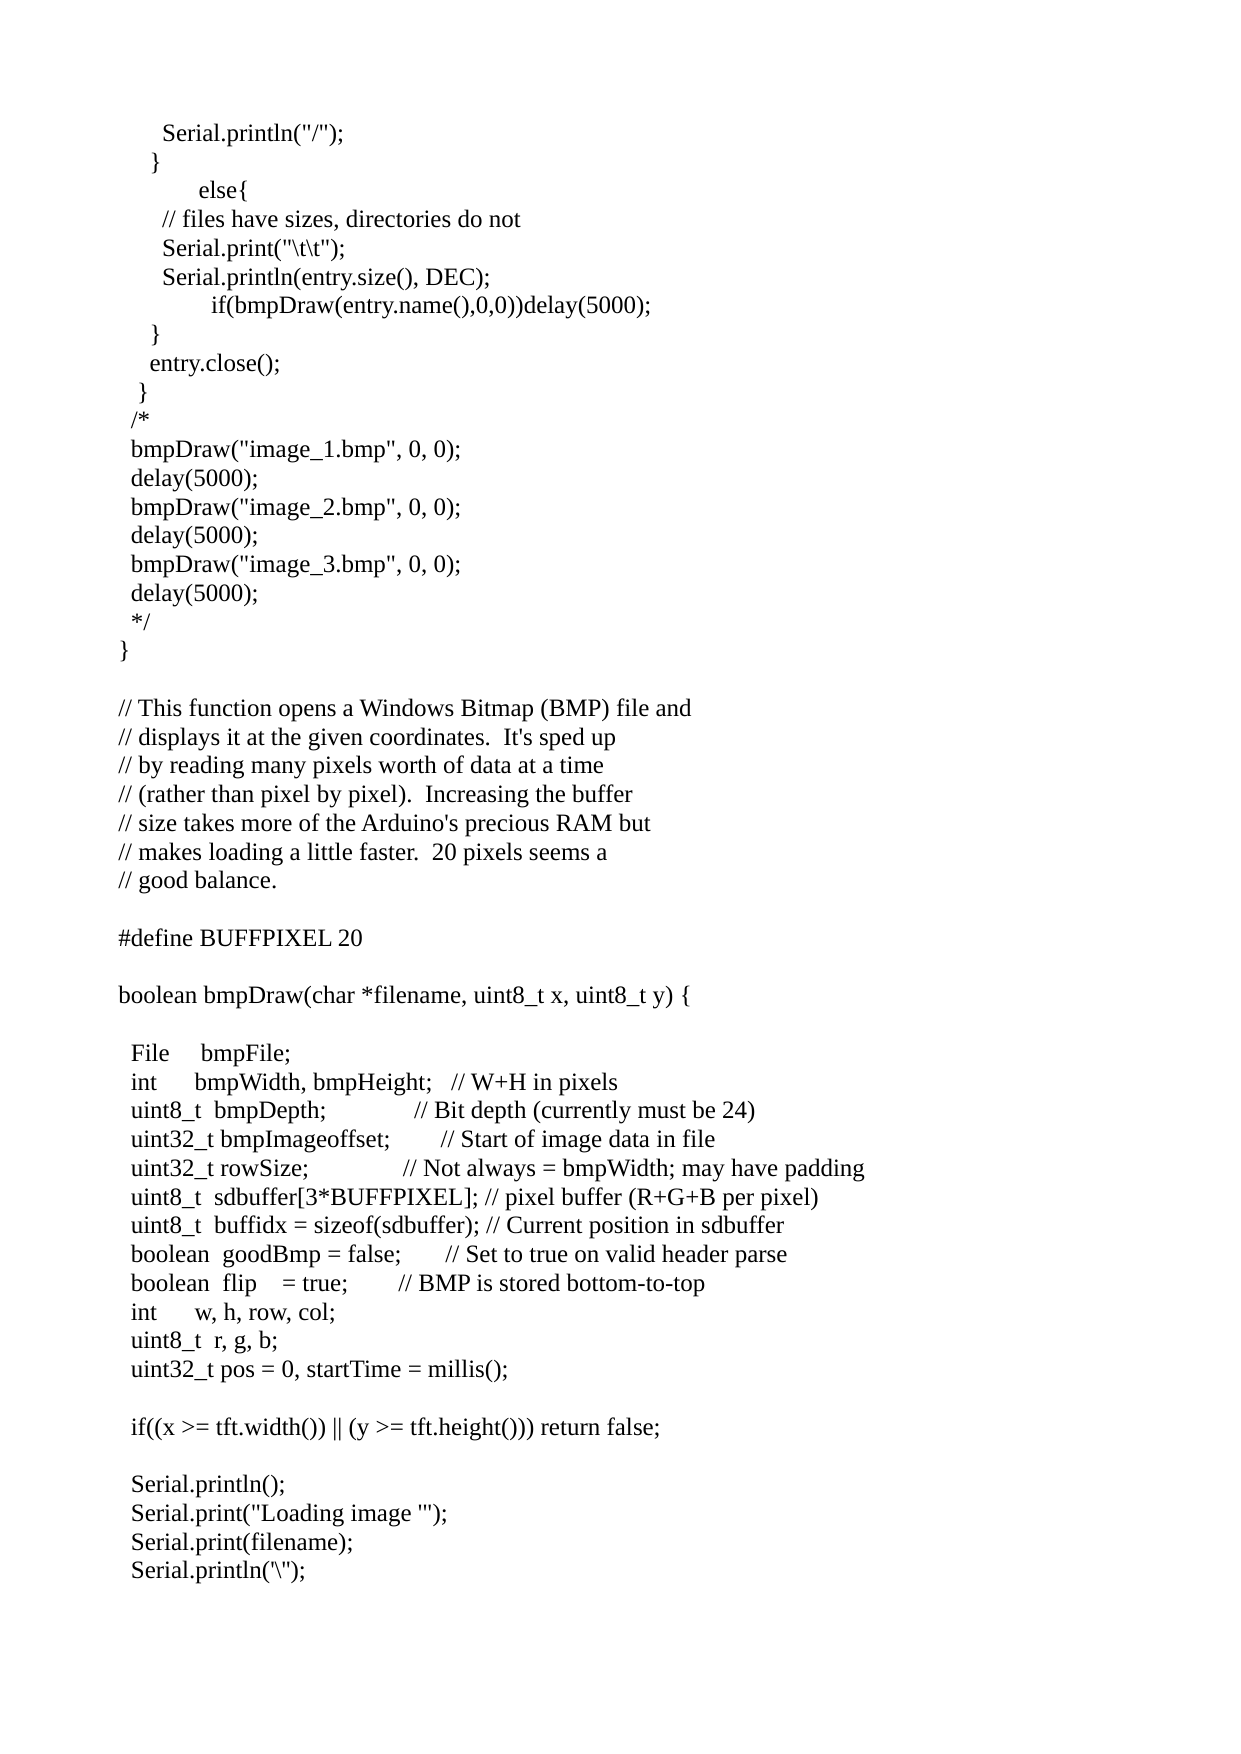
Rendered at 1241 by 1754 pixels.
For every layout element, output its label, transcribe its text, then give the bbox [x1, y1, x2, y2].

text boolean bmpDraw(char *filename, uint8_t x, uint8_t y) { [118, 981, 1122, 1009]
text boolean goodBmp = false; // Set to true on valid header parse [118, 1239, 1122, 1268]
text Serial.println("/"); [118, 118, 1122, 147]
text */ [118, 607, 1122, 636]
text delay(5000); [118, 521, 1122, 549]
text // (rather than pixel by pixel). Increasing the buffer [118, 779, 1122, 808]
text // This function opens a Windows Bitmap (BMP) file and [118, 693, 1122, 722]
text int bmpWidth, bmpHeight; // W+H in pixels [118, 1067, 1122, 1096]
text bmpDraw("image_3.bmp", 0, 0); [118, 549, 1122, 578]
text Serial.println(); [118, 1469, 1122, 1498]
text #define BUFFPIXEL 20 [118, 923, 1122, 952]
text uint8_t bmpDepth; // Bit depth (currently must be 24) [118, 1096, 1122, 1124]
text Serial.print("Loading image '"); [118, 1498, 1122, 1527]
text entry.close(); [118, 348, 1122, 377]
text boolean flip = true; // BMP is stored bottom-to-top [118, 1268, 1122, 1297]
text delay(5000); [118, 463, 1122, 492]
text delay(5000); [118, 578, 1122, 607]
text bmpDraw("image_1.bmp", 0, 0); [118, 434, 1122, 463]
text Serial.println('\''); [118, 1556, 1122, 1584]
text else{ [118, 176, 1122, 204]
text // size takes more of the Arduino's precious RAM but [118, 808, 1122, 837]
text /* [118, 406, 1122, 434]
text // by reading many pixels worth of data at a time [118, 751, 1122, 779]
text uint32_t rowSize; // Not always = bmpWidth; may have padding [118, 1153, 1122, 1182]
text uint32_t bmpImageoffset; // Start of image data in file [118, 1124, 1122, 1153]
text if((x >= tft.width()) || (y >= tft.height())) return false; [118, 1412, 1122, 1441]
text } [118, 147, 1122, 176]
text bmpDraw("image_2.bmp", 0, 0); [118, 492, 1122, 521]
text // good balance. [118, 866, 1122, 894]
text uint8_t buffidx = sizeof(sdbuffer); // Current position in sdbuffer [118, 1211, 1122, 1239]
text uint8_t r, g, b; [118, 1326, 1122, 1354]
text Serial.print("\t\t"); [118, 233, 1122, 262]
text if(bmpDraw(entry.name(),0,0))delay(5000); [118, 291, 1122, 319]
text int w, h, row, col; [118, 1297, 1122, 1326]
text // makes loading a little faster. 20 pixels seems a [118, 837, 1122, 866]
text uint8_t sdbuffer[3*BUFFPIXEL]; // pixel buffer (R+G+B per pixel) [118, 1182, 1122, 1211]
text } [118, 319, 1122, 348]
text } [118, 377, 1122, 406]
text // displays it at the given coordinates. It's sped up [118, 722, 1122, 751]
text // files have sizes, directories do not [118, 204, 1122, 233]
text Serial.println(entry.size(), DEC); [118, 262, 1122, 291]
text uint32_t pos = 0, startTime = millis(); [118, 1354, 1122, 1383]
text File bmpFile; [118, 1038, 1122, 1067]
text Serial.print(filename); [118, 1527, 1122, 1556]
text } [118, 636, 1122, 664]
